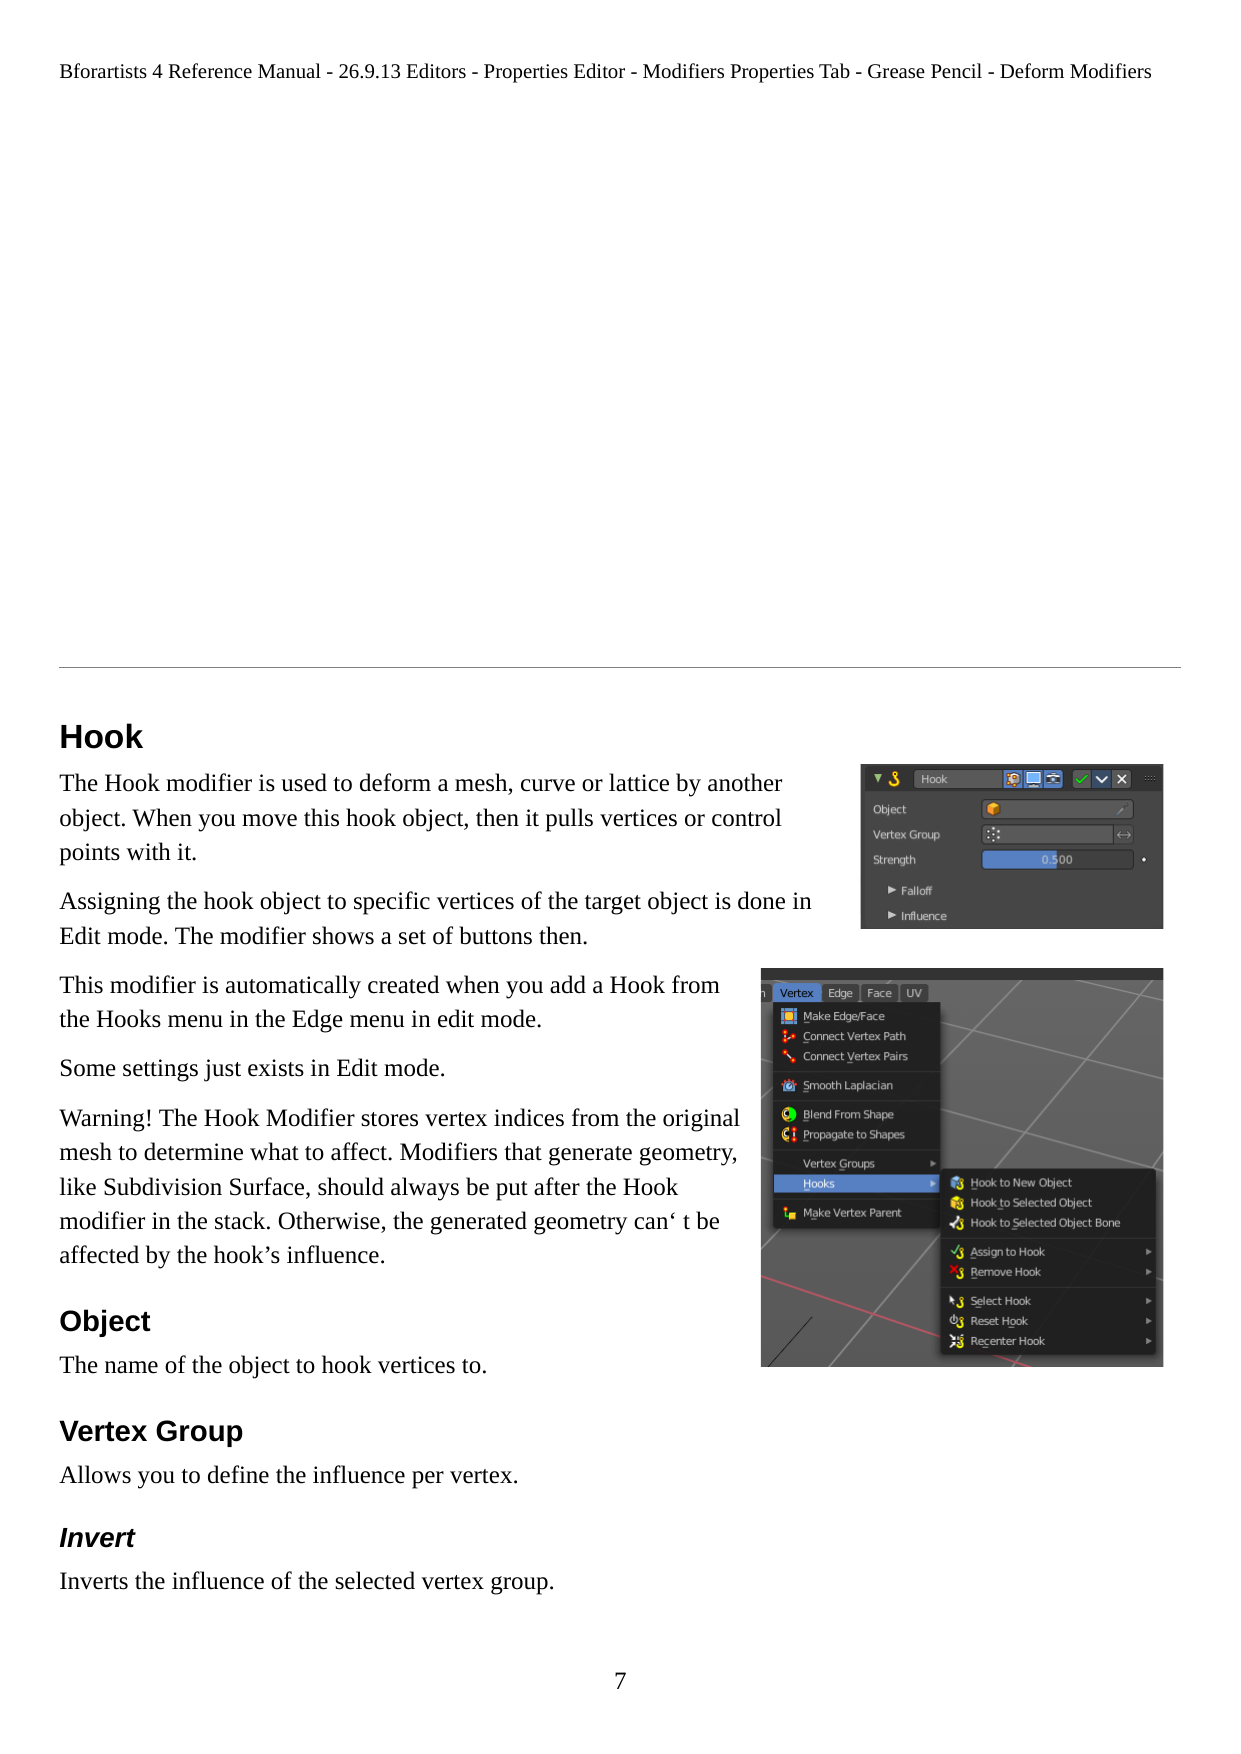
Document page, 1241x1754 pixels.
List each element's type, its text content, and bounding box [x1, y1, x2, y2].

subtitle Object [59, 1304, 760, 1338]
text Inverts the influence of the selected vertex group. [59, 1566, 1181, 1595]
subtitle [1164, 1304, 1181, 1338]
text Warning! The Hook Modifier stores vertex indices from the original mesh to determine what to affect. Modifiers that generate geometry, like Subdivision Surface, should always be put after the Hook modifier in the stack. Otherwise, the generated geometry can‘ t be affected by the hook’s influence. [59, 1103, 760, 1269]
text Assigning the hook object to specific vertices of the target object is done in Edit mode. The modifier shows a set of buttons then. [59, 886, 1181, 950]
picture [760, 968, 1164, 1367]
text This modifier is automatically created when you add a Hook from the Hooks menu in the Edge menu in edit mode. [59, 970, 760, 1033]
subtitle Vertex Group [59, 1414, 1181, 1448]
subtitle Invert [59, 1522, 1181, 1554]
text The Hook modifier is used to deform a mesh, curve or lattice by another object. When you move this hook object, then it pulls vertices or control points with it. [59, 768, 860, 866]
text Allows you to define the influence per vertex. [59, 1460, 1181, 1489]
picture [860, 764, 1164, 929]
text Some settings just exists in Edit mode. [59, 1053, 760, 1082]
text The name of the object to hook vertices to. [59, 1350, 1181, 1379]
subtitle Hook [59, 717, 1181, 756]
